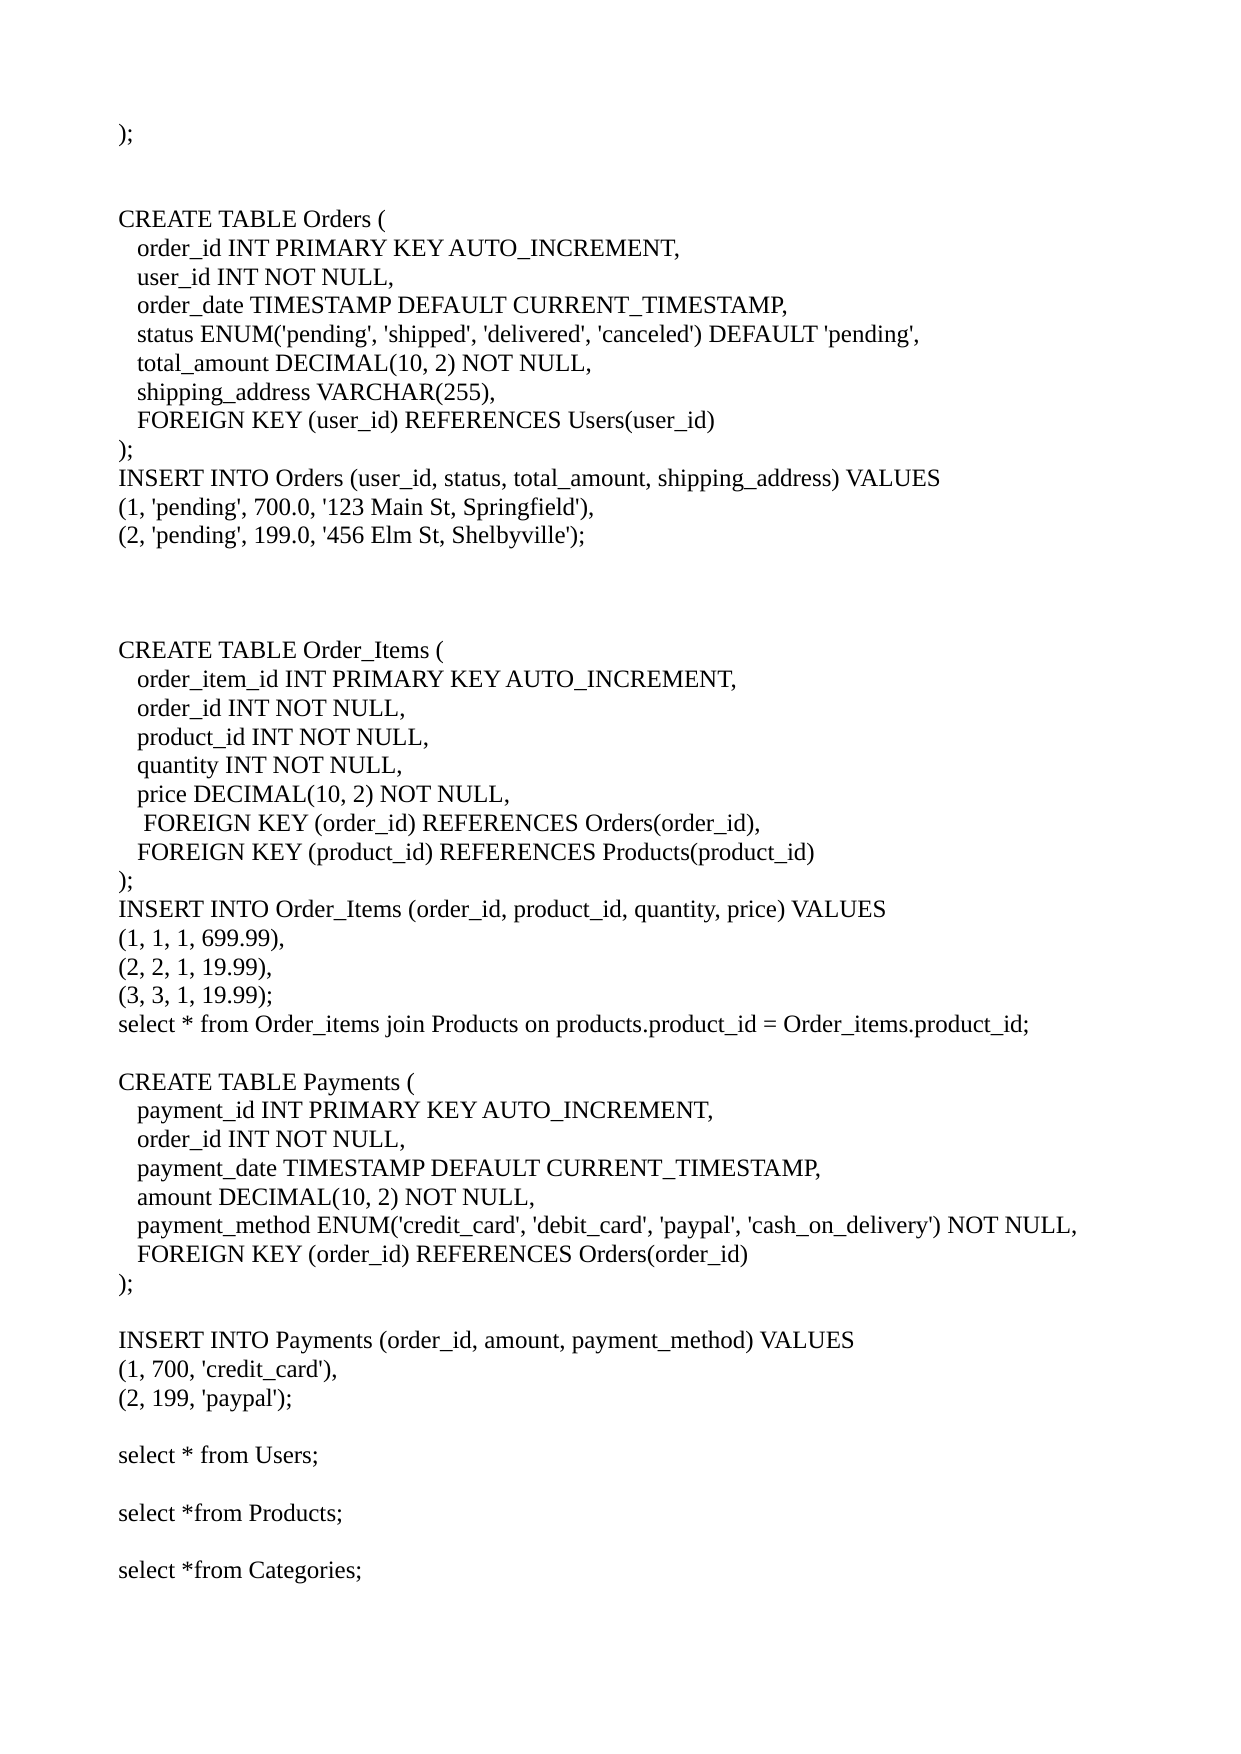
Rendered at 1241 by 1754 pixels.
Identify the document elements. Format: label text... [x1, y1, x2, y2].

text order_id INT NOT NULL, [118, 693, 1122, 722]
text order_id INT PRIMARY KEY AUTO_INCREMENT, [118, 233, 1122, 262]
text select *from Products; [118, 1498, 1122, 1527]
text select * from Order_items join Products on products.product_id = Order_items.product_id; [118, 1009, 1122, 1038]
text ); [118, 1268, 1122, 1297]
text (1, 1, 1, 699.99), [118, 923, 1122, 952]
text order_item_id INT PRIMARY KEY AUTO_INCREMENT, [118, 664, 1122, 693]
text status ENUM('pending', 'shipped', 'delivered', 'canceled') DEFAULT 'pending', [118, 319, 1122, 348]
text INSERT INTO Payments (order_id, amount, payment_method) VALUES [118, 1326, 1122, 1354]
text select * from Users; [118, 1441, 1122, 1469]
text FOREIGN KEY (product_id) REFERENCES Products(product_id) [118, 837, 1122, 866]
text ); [118, 434, 1122, 463]
text ); [118, 118, 1122, 147]
text CREATE TABLE Order_Items ( [118, 636, 1122, 664]
text (2, 'pending', 199.0, '456 Elm St, Shelbyville'); [118, 521, 1122, 549]
text (1, 700, 'credit_card'), [118, 1354, 1122, 1383]
text amount DECIMAL(10, 2) NOT NULL, [118, 1182, 1122, 1211]
text quantity INT NOT NULL, [118, 751, 1122, 779]
text select *from Categories; [118, 1556, 1122, 1584]
text user_id INT NOT NULL, [118, 262, 1122, 291]
text order_id INT NOT NULL, [118, 1124, 1122, 1153]
text INSERT INTO Orders (user_id, status, total_amount, shipping_address) VALUES [118, 463, 1122, 492]
text (1, 'pending', 700.0, '123 Main St, Springfield'), [118, 492, 1122, 521]
text payment_date TIMESTAMP DEFAULT CURRENT_TIMESTAMP, [118, 1153, 1122, 1182]
text order_date TIMESTAMP DEFAULT CURRENT_TIMESTAMP, [118, 291, 1122, 319]
text (2, 2, 1, 19.99), [118, 952, 1122, 981]
text CREATE TABLE Payments ( [118, 1067, 1122, 1096]
text shipping_address VARCHAR(255), [118, 377, 1122, 406]
text FOREIGN KEY (user_id) REFERENCES Users(user_id) [118, 406, 1122, 434]
text INSERT INTO Order_Items (order_id, product_id, quantity, price) VALUES [118, 894, 1122, 923]
text FOREIGN KEY (order_id) REFERENCES Orders(order_id), [118, 808, 1122, 837]
text payment_id INT PRIMARY KEY AUTO_INCREMENT, [118, 1096, 1122, 1124]
text FOREIGN KEY (order_id) REFERENCES Orders(order_id) [118, 1239, 1122, 1268]
text CREATE TABLE Orders ( [118, 204, 1122, 233]
text price DECIMAL(10, 2) NOT NULL, [118, 779, 1122, 808]
text (2, 199, 'paypal'); [118, 1383, 1122, 1412]
text total_amount DECIMAL(10, 2) NOT NULL, [118, 348, 1122, 377]
text payment_method ENUM('credit_card', 'debit_card', 'paypal', 'cash_on_delivery') NOT NULL, [118, 1211, 1122, 1239]
text ); [118, 866, 1122, 894]
text product_id INT NOT NULL, [118, 722, 1122, 751]
text (3, 3, 1, 19.99); [118, 981, 1122, 1009]
